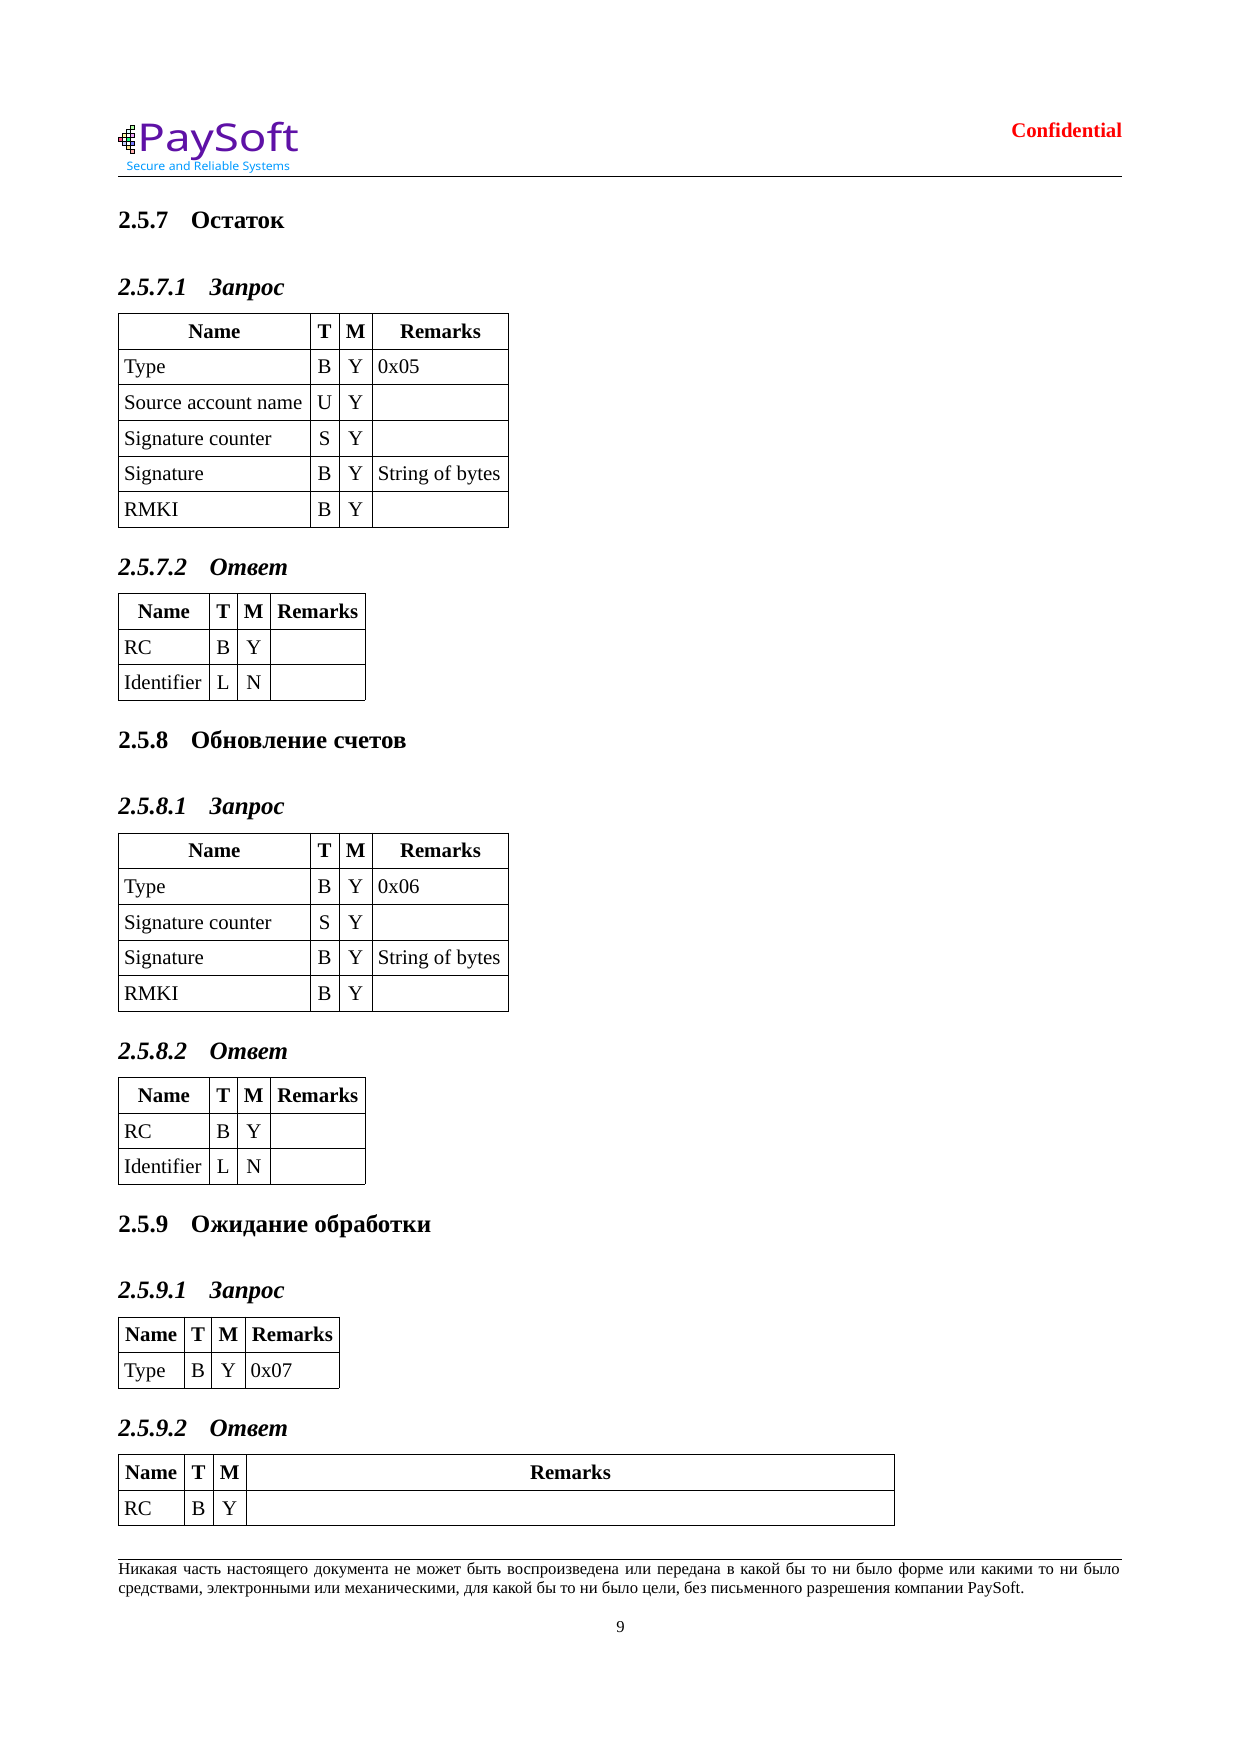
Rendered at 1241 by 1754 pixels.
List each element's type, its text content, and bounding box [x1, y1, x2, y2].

subtitle Запрос [118, 272, 1122, 301]
table_cell Identifier [119, 1149, 209, 1184]
table_cell Y [238, 630, 270, 664]
table_header Remarks [373, 834, 508, 868]
table_header Name [119, 1078, 209, 1113]
table_header Remarks [373, 314, 508, 349]
table_cell Y [212, 1353, 245, 1388]
table_cell 0x06 [373, 869, 508, 904]
table_header T [210, 1078, 237, 1113]
table_header T [311, 834, 339, 868]
table_cell Type [119, 350, 310, 384]
table_cell Signature [119, 941, 310, 975]
table_header M [340, 834, 372, 868]
table_cell S [311, 905, 339, 939]
table_cell B [311, 869, 339, 904]
table_cell L [210, 1149, 237, 1184]
table_cell Y [238, 1114, 270, 1148]
table_header Remarks [271, 594, 365, 629]
table_cell Signature [119, 457, 310, 491]
table_cell Type [119, 1353, 184, 1388]
subtitle Запрос [118, 791, 1122, 820]
table_header T [185, 1318, 211, 1352]
table_cell Signature counter [119, 421, 310, 456]
table_cell [373, 421, 508, 456]
table_cell [373, 385, 508, 420]
table_header M [340, 314, 372, 349]
table_cell B [311, 976, 339, 1011]
subtitle Ответ [118, 1413, 1122, 1442]
table_cell B [210, 630, 237, 664]
table_cell Y [340, 976, 372, 1011]
table_cell U [311, 385, 339, 420]
table_cell B [185, 1491, 213, 1525]
table_cell Signature counter [119, 905, 310, 939]
table_cell N [238, 1149, 270, 1184]
table_cell Identifier [119, 665, 209, 700]
table_cell Y [340, 350, 372, 384]
table_cell B [311, 350, 339, 384]
table_cell Y [340, 941, 372, 975]
table_cell RC [119, 1114, 209, 1148]
table_header T [311, 314, 339, 349]
table_header Name [119, 314, 310, 349]
table_cell [271, 630, 365, 664]
table_cell [373, 976, 508, 1011]
table_header Remarks [246, 1318, 339, 1352]
table_cell Y [340, 457, 372, 491]
table_cell Y [340, 492, 372, 527]
table_cell RMKI [119, 976, 310, 1011]
table_cell Y [340, 385, 372, 420]
table_header Name [119, 594, 209, 629]
table_header M [238, 594, 270, 629]
table_cell RC [119, 1491, 184, 1525]
table_cell String of bytes [373, 941, 508, 975]
table_cell B [311, 941, 339, 975]
table_header Name [119, 834, 310, 868]
table_header Name [119, 1318, 184, 1352]
table_cell B [210, 1114, 237, 1148]
table_cell [373, 905, 508, 939]
table_cell B [311, 492, 339, 527]
subtitle Остаток [118, 206, 1122, 234]
table_header Remarks [271, 1078, 365, 1113]
table_cell B [185, 1353, 211, 1388]
table_cell RMKI [119, 492, 310, 527]
table_cell [271, 1114, 365, 1148]
table_cell B [311, 457, 339, 491]
table_header M [238, 1078, 270, 1113]
table_cell 0x07 [246, 1353, 339, 1388]
table_header T [185, 1455, 213, 1490]
table_cell Source account name [119, 385, 310, 420]
table_cell String of bytes [373, 457, 508, 491]
table_cell [271, 1149, 365, 1184]
subtitle Запрос [118, 1275, 1122, 1304]
table_cell L [210, 665, 237, 700]
table_cell Type [119, 869, 310, 904]
table_cell N [238, 665, 270, 700]
table_header Name [119, 1455, 184, 1490]
table_cell [247, 1491, 894, 1525]
table_cell Y [340, 421, 372, 456]
table_header M [214, 1455, 246, 1490]
table_cell 0x05 [373, 350, 508, 384]
subtitle Ответ [118, 552, 1122, 581]
table_header T [210, 594, 237, 629]
table_cell RC [119, 630, 209, 664]
table_header Remarks [247, 1455, 894, 1490]
subtitle Обновление счетов [118, 725, 1122, 754]
table_cell Y [214, 1491, 246, 1525]
table_cell [373, 492, 508, 527]
table_cell [271, 665, 365, 700]
subtitle Ответ [118, 1036, 1122, 1064]
table_header M [212, 1318, 245, 1352]
table_cell Y [340, 869, 372, 904]
subtitle Ожидание обработки [118, 1209, 1122, 1238]
table_cell Y [340, 905, 372, 939]
table_cell S [311, 421, 339, 456]
